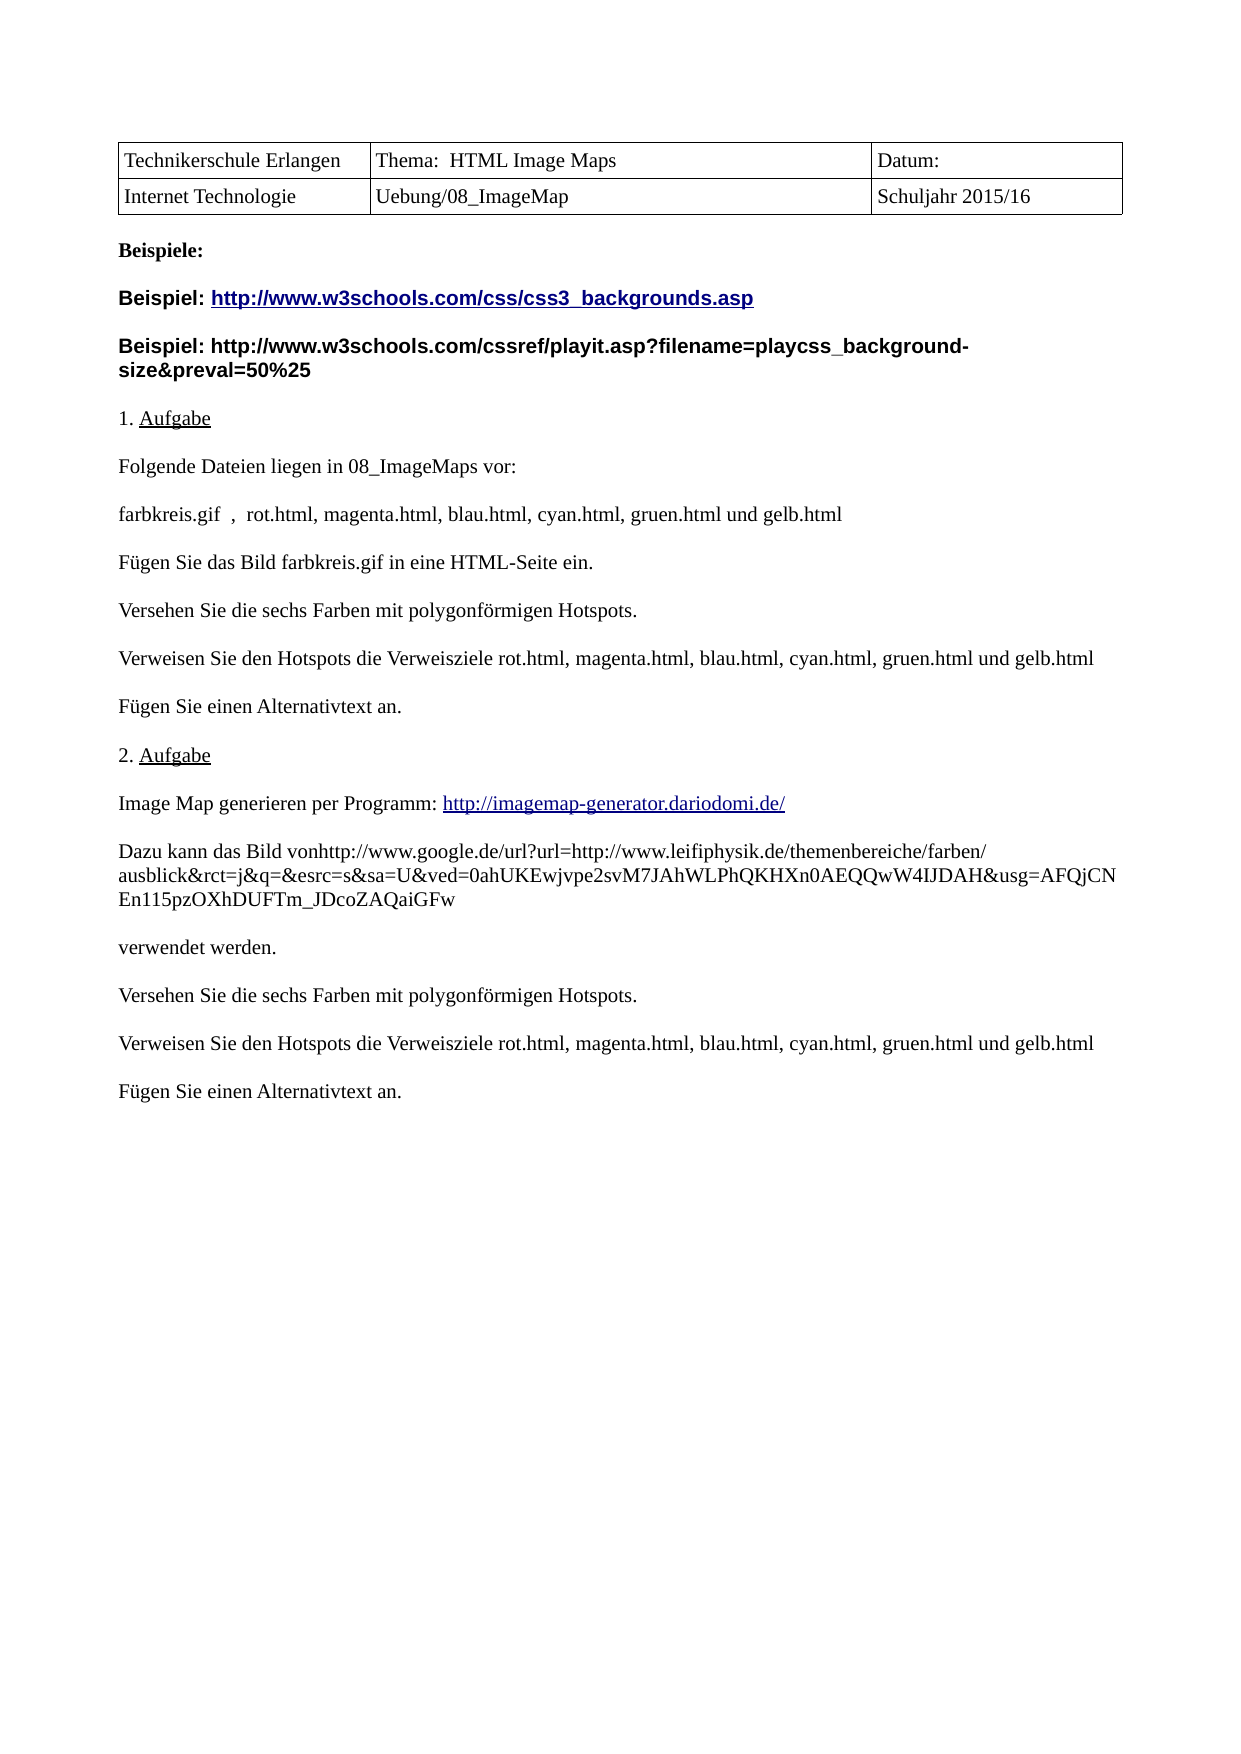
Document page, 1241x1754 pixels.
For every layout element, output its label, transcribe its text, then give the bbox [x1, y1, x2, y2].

text Versehen Sie die sechs Farben mit polygonförmigen Hotspots. [118, 598, 1122, 622]
table_cell Uebung/08_ImageMap [371, 179, 871, 213]
text Beispiele: [118, 238, 1122, 262]
text 1. Aufgabe [118, 406, 1122, 430]
text Beispiel: http://www.w3schools.com/cssref/playit.asp?filename=playcss_background-size&preval=50%25 [118, 334, 1122, 382]
text Beispiel: http://www.w3schools.com/css/css3_backgrounds.asp [118, 286, 1122, 310]
table_header Thema: HTML Image Maps [371, 143, 871, 178]
text Verweisen Sie den Hotspots die Verweisziele rot.html, magenta.html, blau.html, cyan.html, gruen.html und gelb.html [118, 1031, 1122, 1055]
text Folgende Dateien liegen in 08_ImageMaps vor: [118, 454, 1122, 478]
text Dazu kann das Bild vonhttp://www.google.de/url?url=http://www.leifiphysik.de/themenbereiche/farben/ausblick&rct=j&q=&esrc=s&sa=U&ved=0ahUKEwjvpe2svM7JAhWLPhQKHXn0AEQQwW4IJDAH&usg=AFQjCNEn115pzOXhDUFTm_JDcoZAQaiGFw [118, 839, 1122, 911]
text Fügen Sie einen Alternativtext an. [118, 1079, 1122, 1103]
text Verweisen Sie den Hotspots die Verweisziele rot.html, magenta.html, blau.html, cyan.html, gruen.html und gelb.html [118, 646, 1122, 670]
table_cell Schuljahr 2015/16 [872, 179, 1122, 213]
text Fügen Sie das Bild farbkreis.gif in eine HTML-Seite ein. [118, 550, 1122, 574]
text Fügen Sie einen Alternativtext an. [118, 694, 1122, 718]
text Versehen Sie die sechs Farben mit polygonförmigen Hotspots. [118, 983, 1122, 1007]
table_cell Internet Technologie [119, 179, 370, 213]
text farbkreis.gif , rot.html, magenta.html, blau.html, cyan.html, gruen.html und gelb.html [118, 502, 1122, 526]
text 2. Aufgabe [118, 742, 1122, 767]
table_header Datum: [872, 143, 1122, 178]
table_header Technikerschule Erlangen [119, 143, 370, 178]
text Image Map generieren per Programm: http://imagemap-generator.dariodomi.de/ [118, 791, 1122, 815]
text verwendet werden. [118, 935, 1122, 959]
